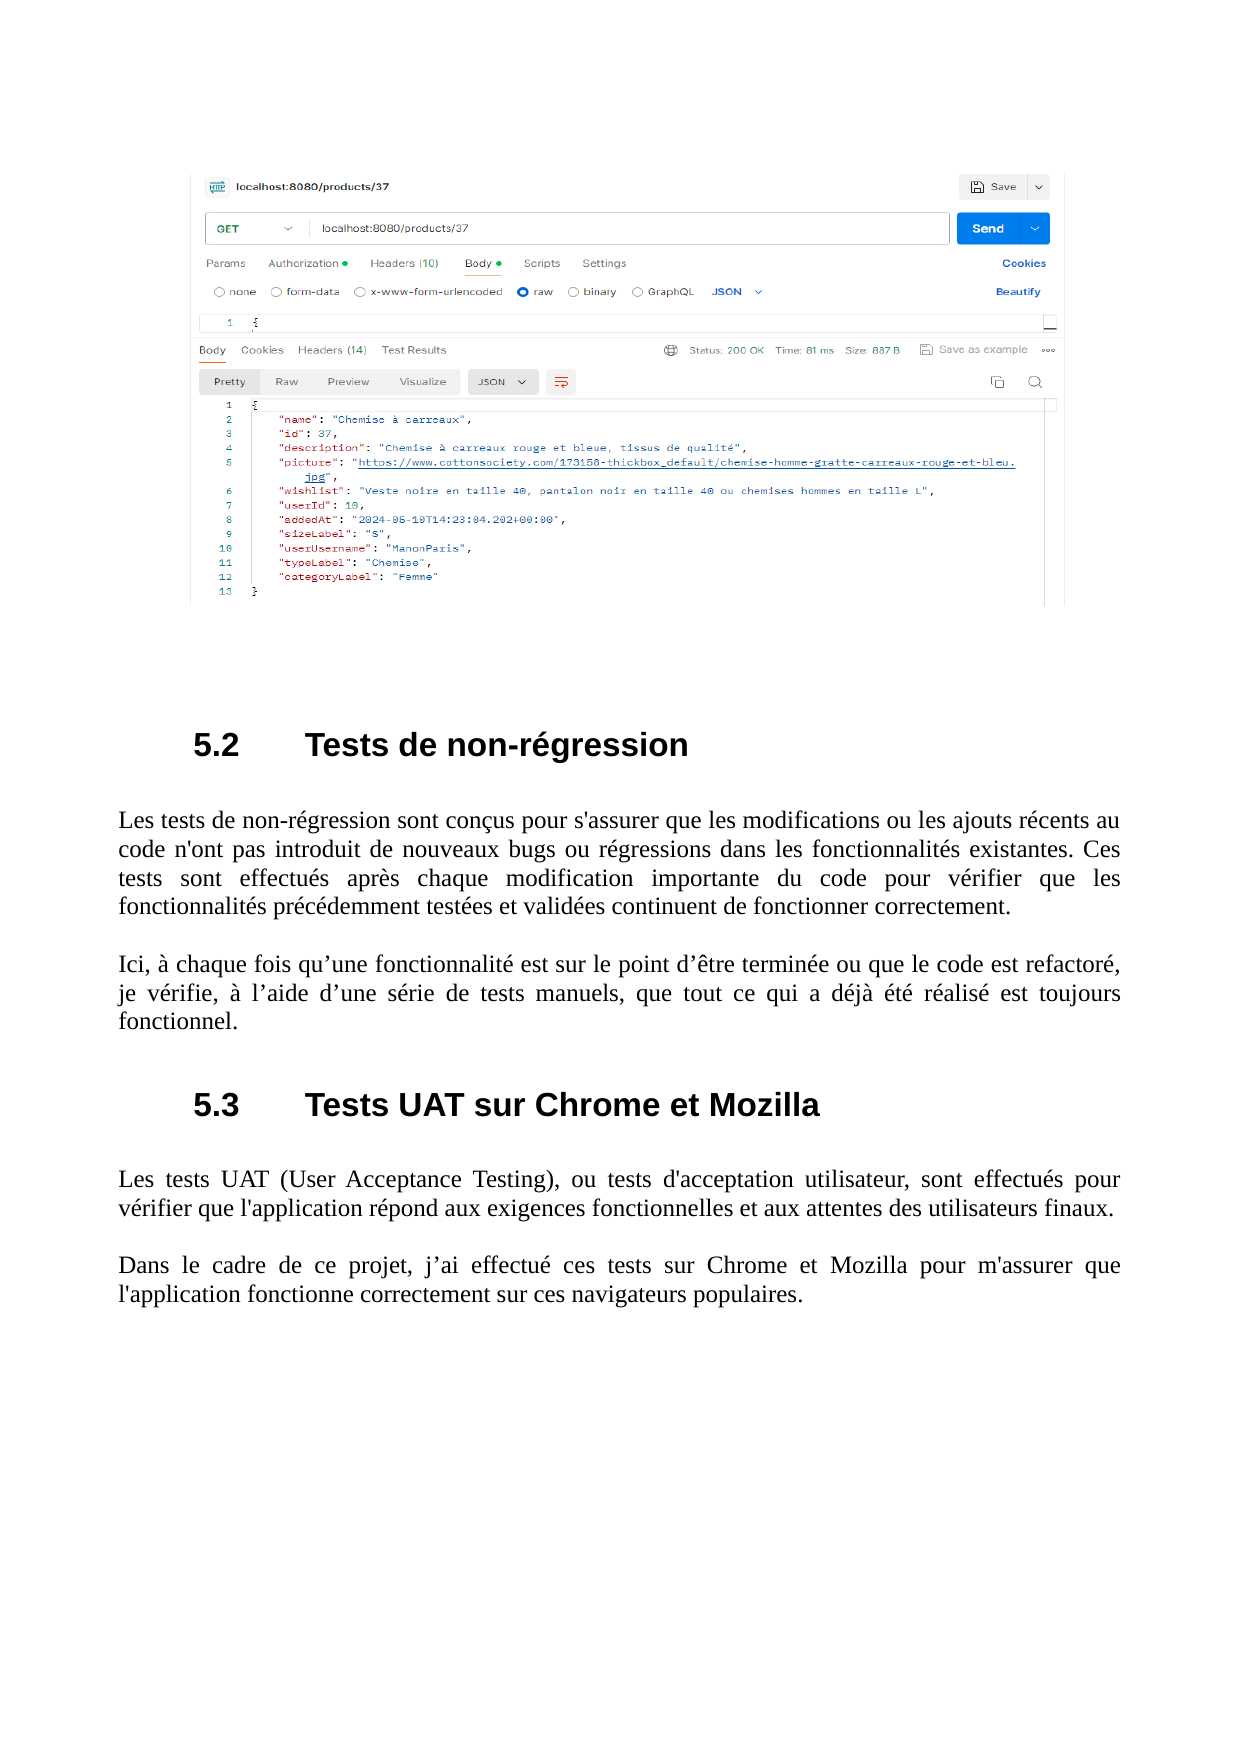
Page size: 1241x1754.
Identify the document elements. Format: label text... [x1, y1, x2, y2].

picture [190, 174, 1070, 606]
text Dans le cadre de ce projet, j’ai effectué ces tests sur Chrome et Mozilla pour m'assurer que l'application fonctionne correctement sur ces navigateurs populaires. [118, 1251, 1122, 1308]
subtitle Tests de non-régression [193, 725, 1122, 764]
text Les tests de non-régression sont conçus pour s'assurer que les modifications ou les ajouts récents au code n'ont pas introduit de nouveaux bugs ou régressions dans les fonctionnalités existantes. Ces tests sont effectués après chaque modification importante du code pour vérifier que les fonctionnalités précédemment testées et validées continuent de fonctionner correctement. [118, 805, 1122, 920]
text Les tests UAT (User Acceptance Testing), ou tests d'acceptation utilisateur, sont effectués pour vérifier que l'application répond aux exigences fonctionnelles et aux attentes des utilisateurs finaux. [118, 1164, 1122, 1222]
text Ici, à chaque fois qu’une fonctionnalité est sur le point d’être terminée ou que le code est refactoré, je vérifie, à l’aide d’une série de tests manuels, que tout ce qui a déjà été réalisé est toujours fonctionnel. [118, 949, 1122, 1035]
subtitle Tests UAT sur Chrome et Mozilla [193, 1085, 1122, 1123]
table_cell [118, 118, 1122, 647]
